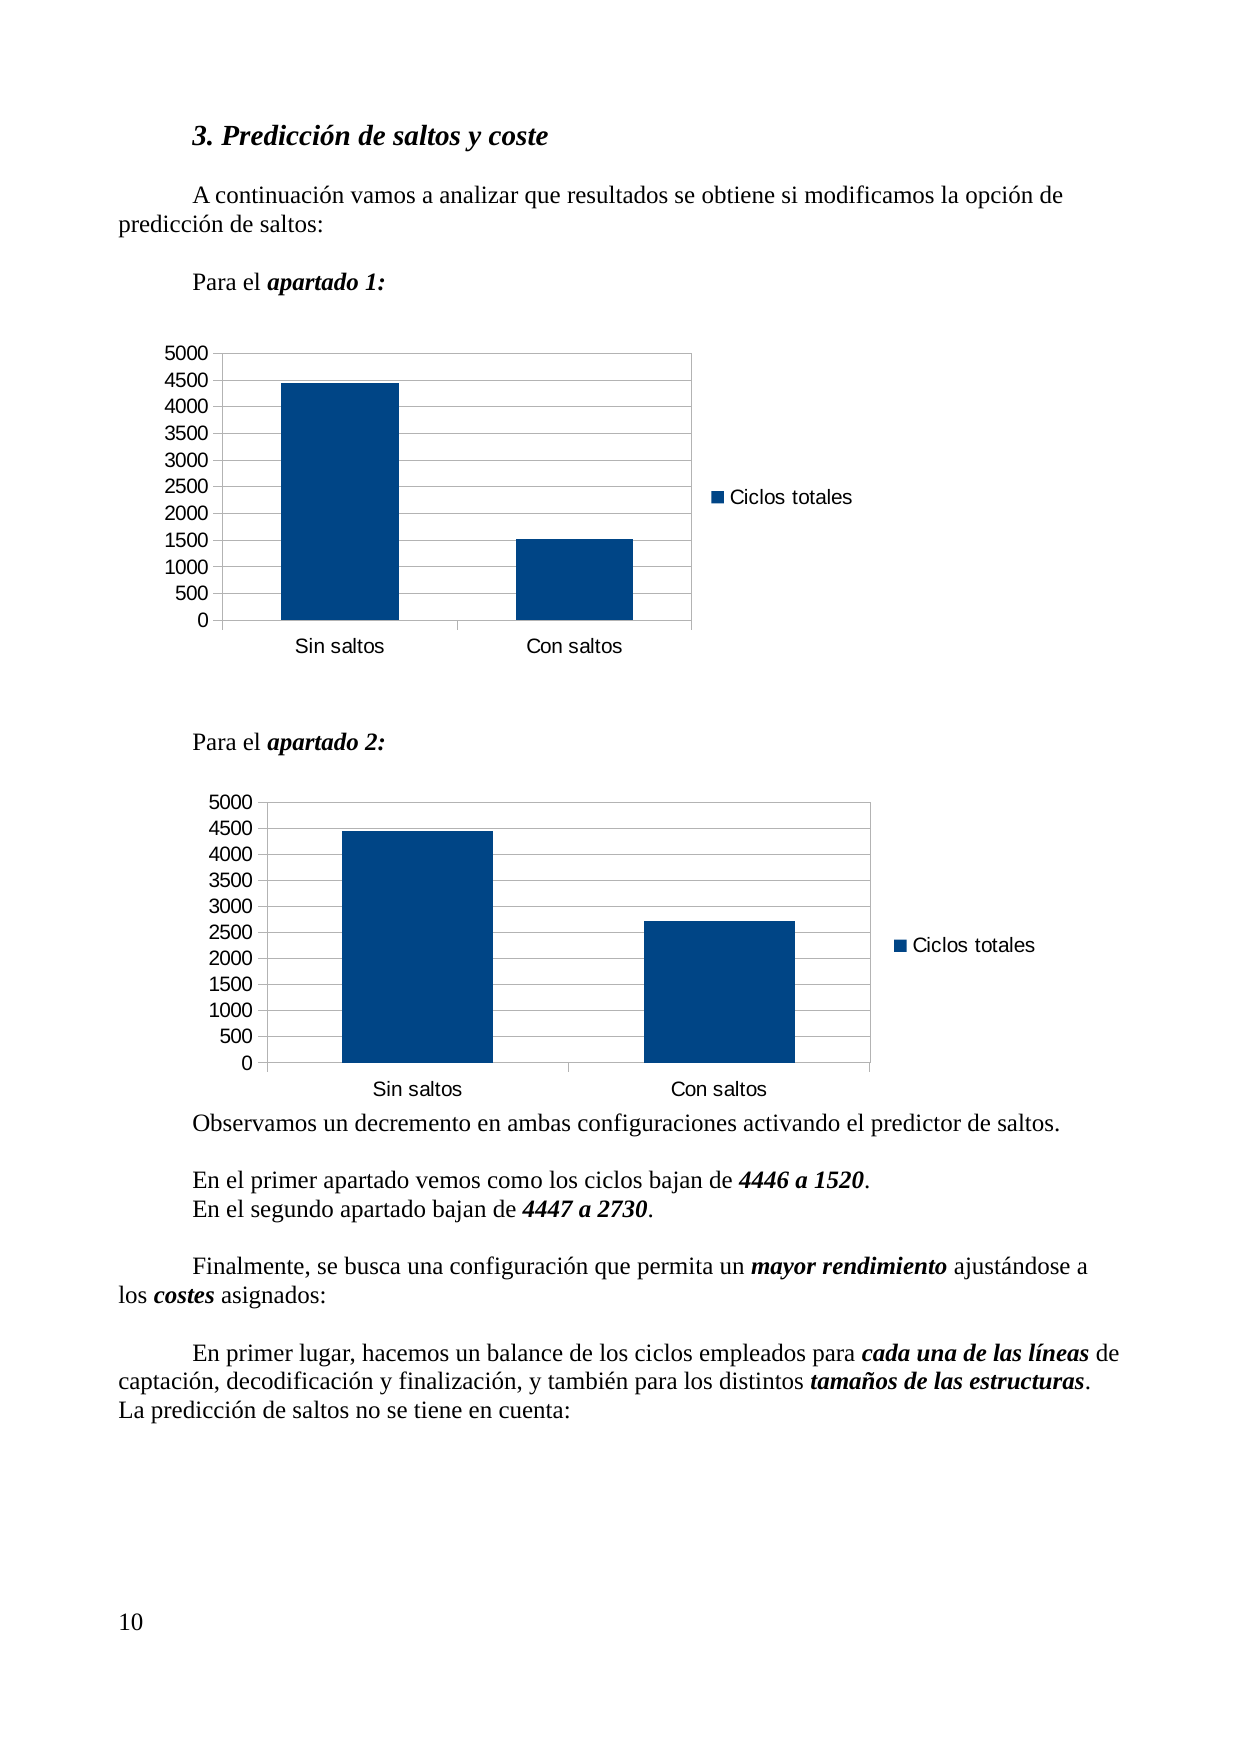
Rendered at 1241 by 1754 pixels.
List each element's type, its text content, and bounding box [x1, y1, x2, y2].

text A continuación vamos a analizar que resultados se obtiene si modificamos la opción de predicción de saltos: [118, 180, 1122, 238]
text En el primer apartado vemos como los ciclos bajan de 4446 a 1520. [118, 1165, 1122, 1194]
text Observamos un decremento en ambas configuraciones activando el predictor de saltos. [118, 784, 1122, 1136]
text Finalmente, se busca una configuración que permita un mayor rendimiento ajustándose a los costes asignados: [118, 1251, 1122, 1309]
text Para el apartado 2: [118, 727, 1122, 755]
text En primer lugar, hacemos un balance de los ciclos empleados para cada una de las líneas de captación, decodificación y finalización, y también para los distintos tamaños de las estructuras. La predicción de saltos no se tiene en cuenta: [118, 1338, 1122, 1424]
text Para el apartado 1: [118, 267, 1122, 295]
text 3. Predicción de saltos y coste [118, 118, 1122, 152]
text En el segundo apartado bajan de 4447 a 2730. [118, 1194, 1122, 1223]
